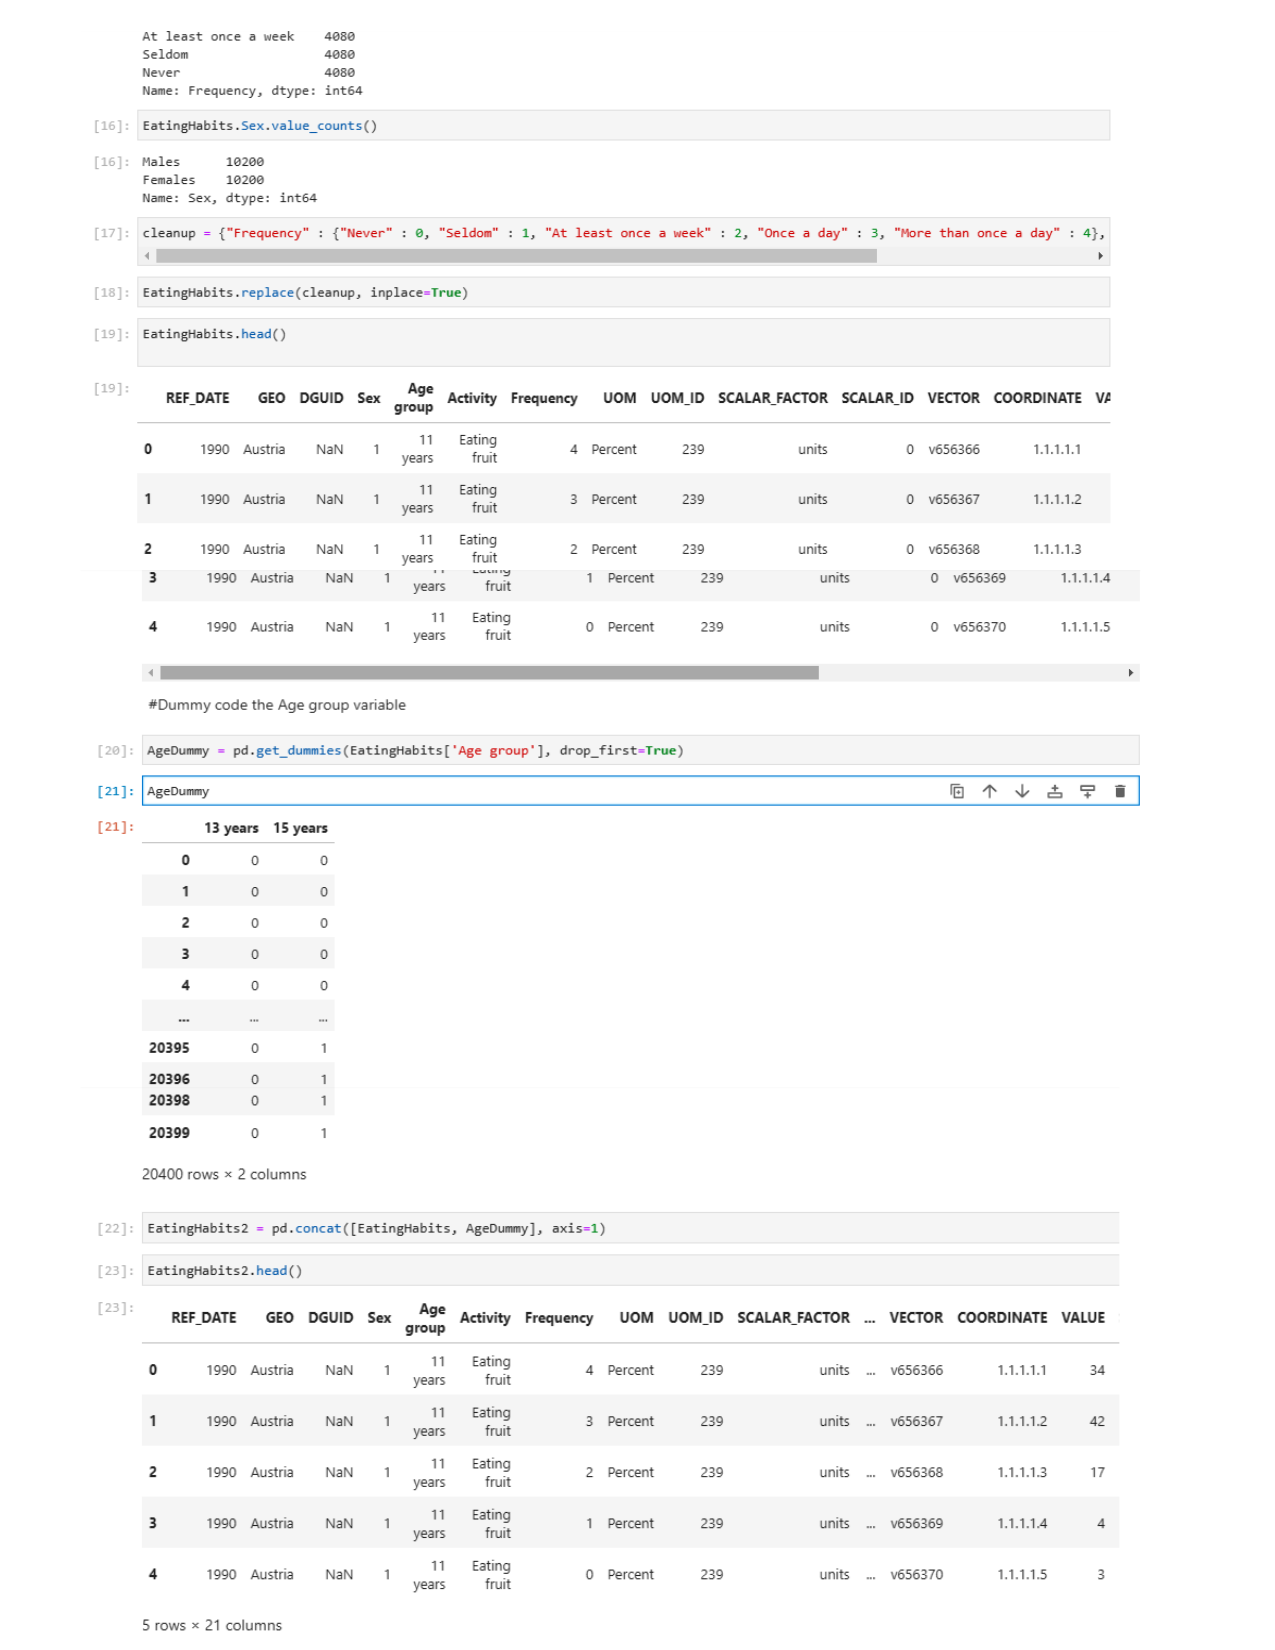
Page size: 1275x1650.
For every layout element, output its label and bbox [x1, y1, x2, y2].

picture [80, 31, 1141, 1650]
